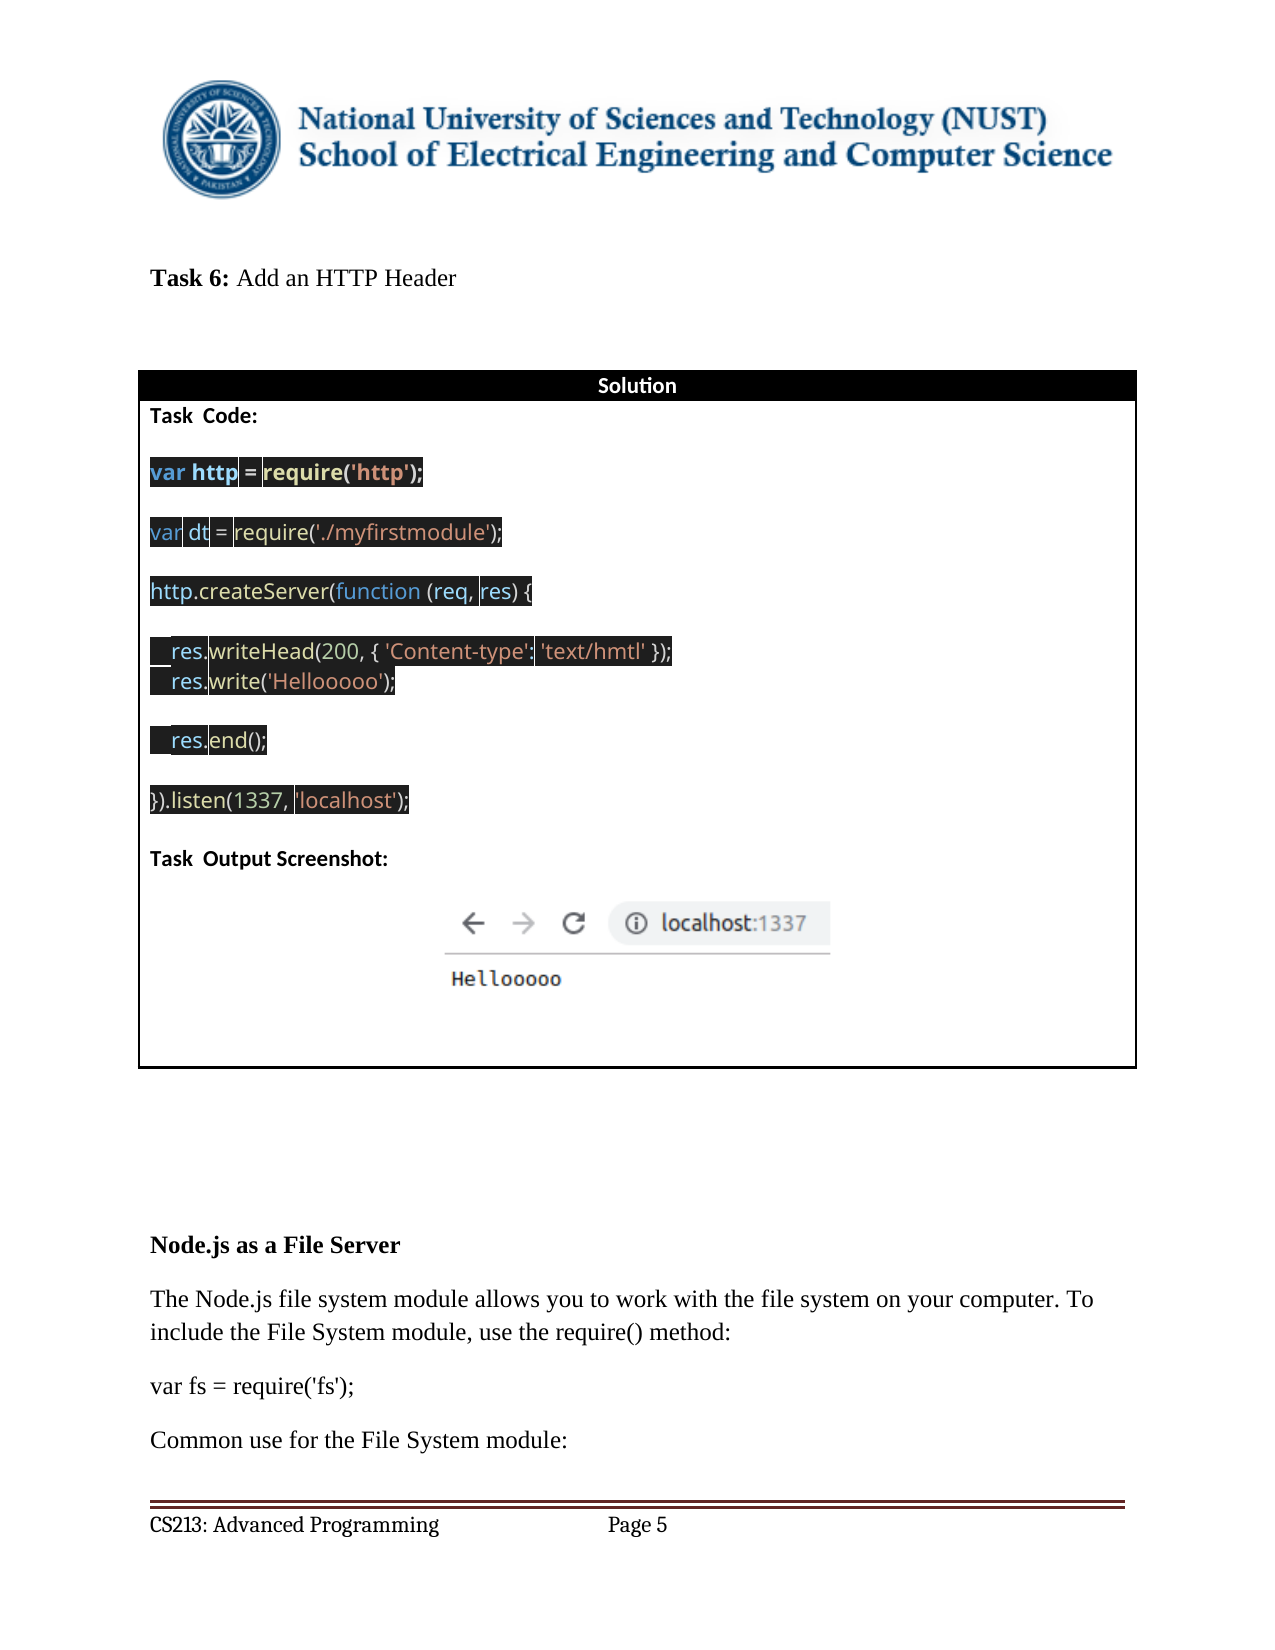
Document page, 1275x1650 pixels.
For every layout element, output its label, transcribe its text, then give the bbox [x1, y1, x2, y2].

text The Node.js file system module allows you to work with the file system on your computer. To include the File System module, use the require() method: [150, 1284, 1125, 1346]
text Node.js as a File Server [150, 1230, 1125, 1259]
text Common use for the File System module: [150, 1425, 1125, 1453]
text Task 6: Add an HTTP Header [150, 263, 1125, 292]
table_header Solution [139, 371, 1136, 399]
text var fs = require('fs'); [150, 1371, 1125, 1399]
table_cell Task Code: var http = require('http'); var dt = require('./myfirstmodule'); http.createServer(function (req, res) { res.writeHead(200, { 'Content-type': 'text/hmtl' }); res.write('Hellooooo'); res.end(); }).listen(1337, 'localhost'); Task Output Screenshot: [140, 401, 1135, 1066]
